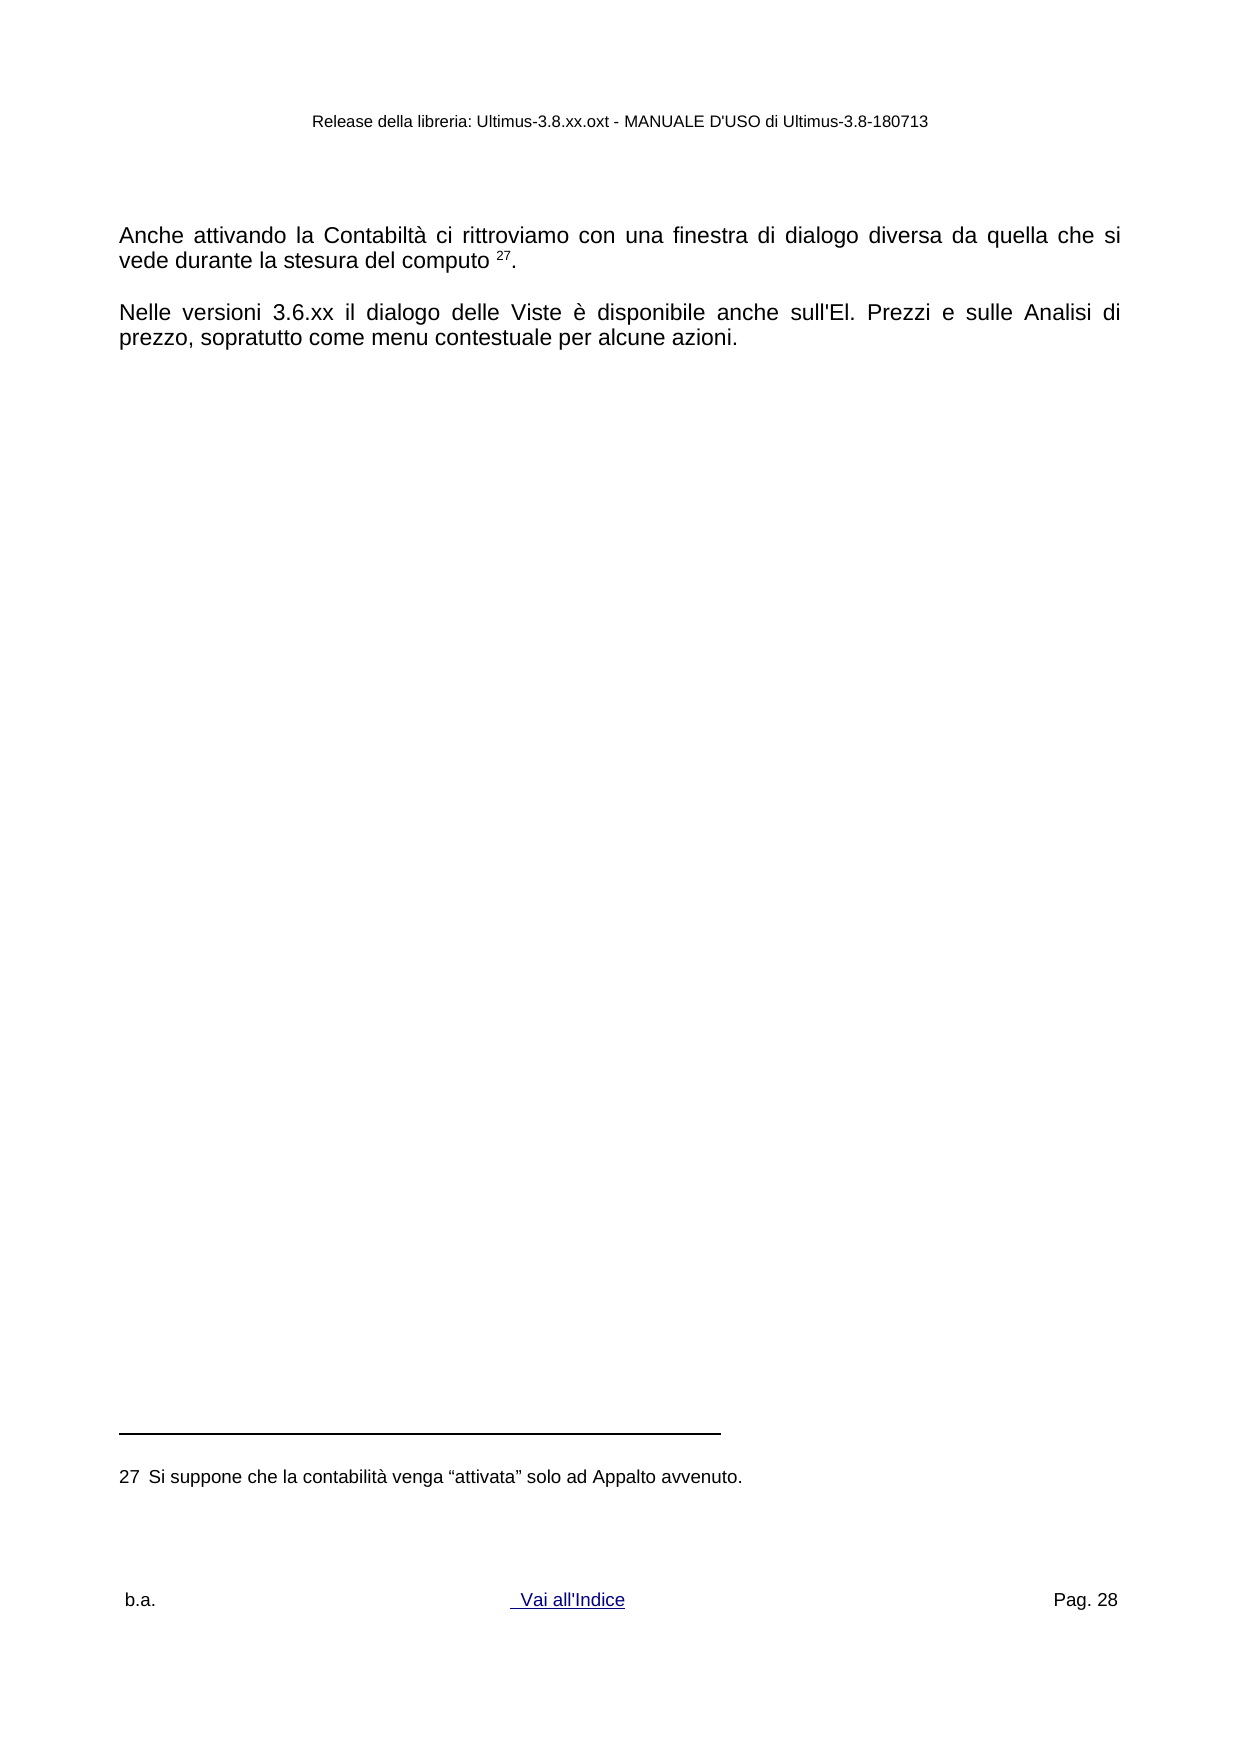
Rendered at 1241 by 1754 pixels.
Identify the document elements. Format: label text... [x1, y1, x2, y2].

text Si suppone che la contabilità venga “attivata” solo ad Appalto avvenuto. [119, 1466, 1092, 1487]
text Nelle versioni 3.6.xx il dialogo delle Viste è disponibile anche sull'El. Prezzi e sulle Analisi di prezzo, sopratutto come menu contestuale per alcune azioni. [119, 299, 1121, 351]
text Anche attivando la Contabiltà ci rittroviamo con una finestra di dialogo diversa da quella che si vede durante la stesura del computo . [119, 222, 1121, 274]
